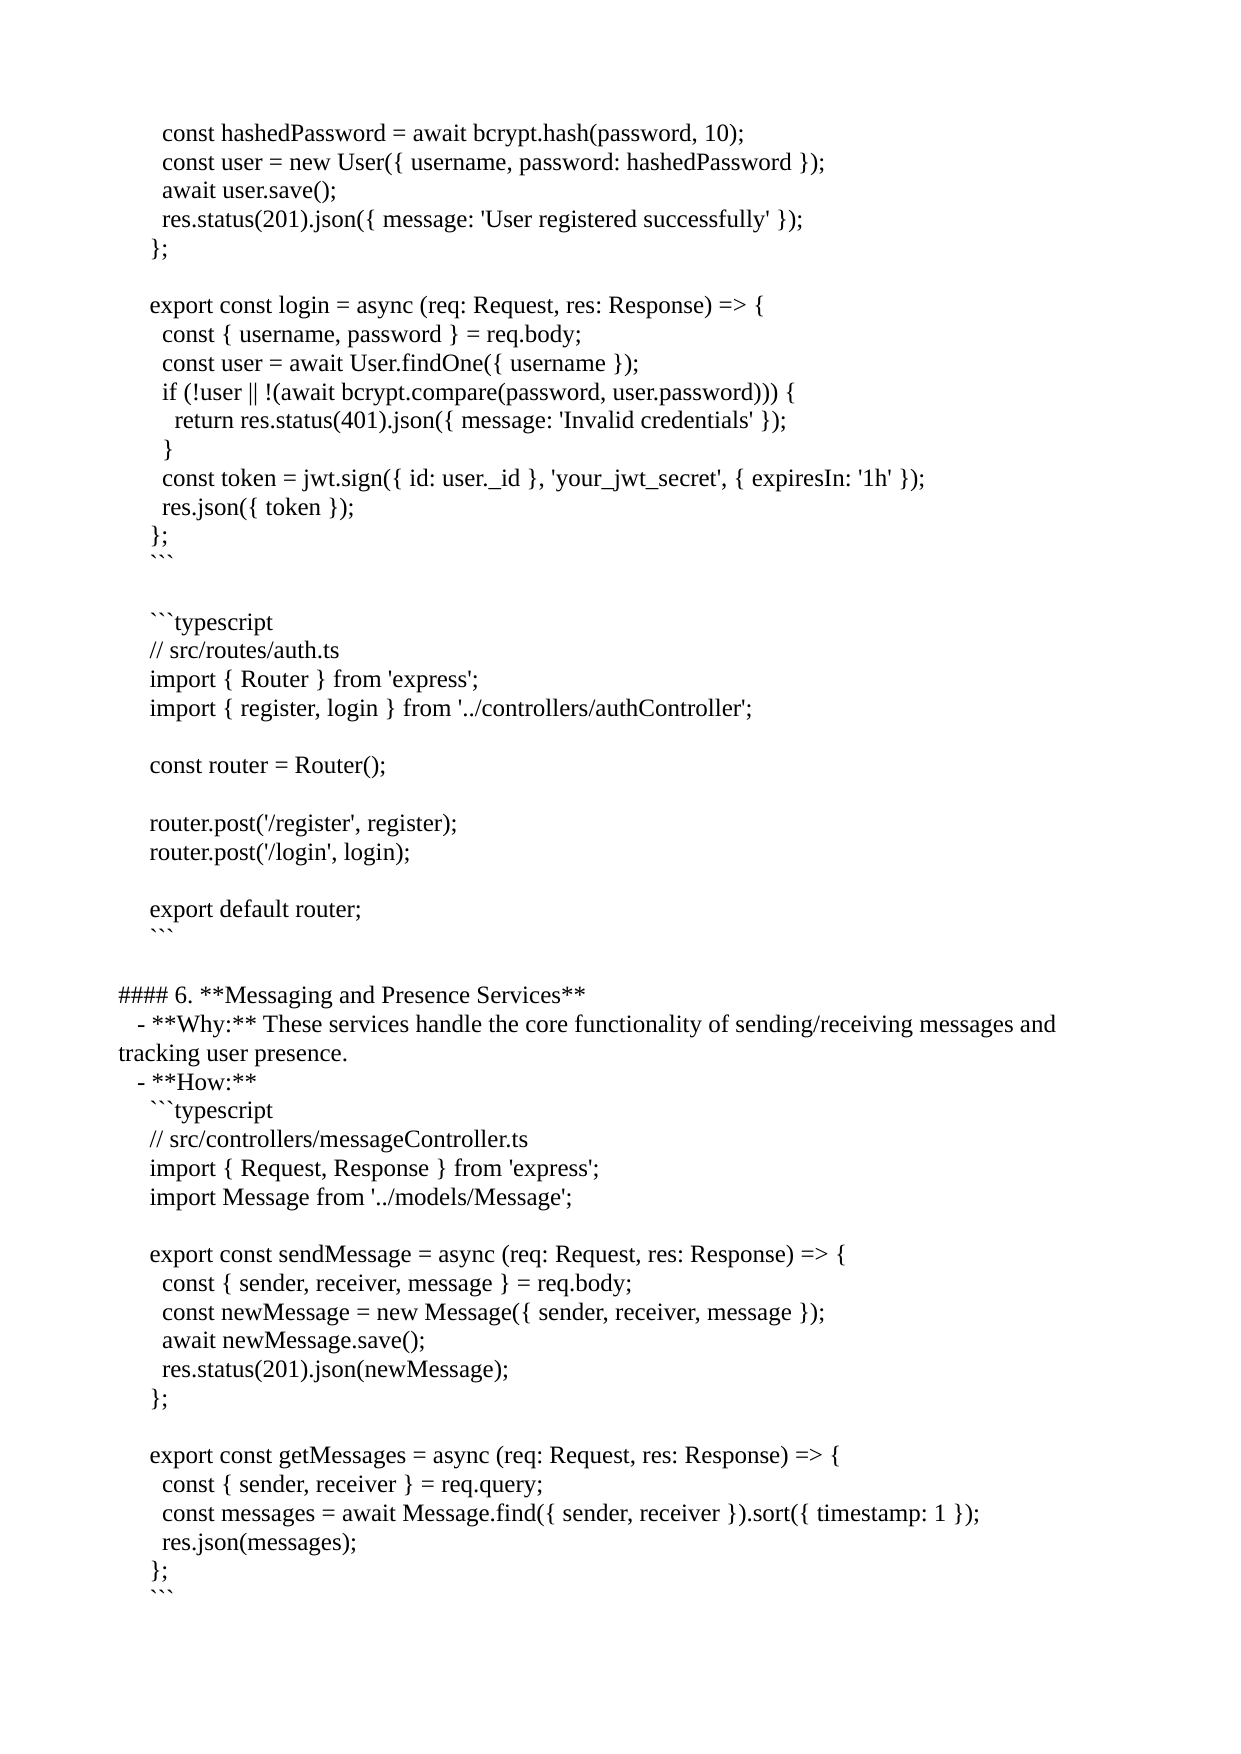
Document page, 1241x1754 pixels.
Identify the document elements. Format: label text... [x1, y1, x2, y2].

text }; [118, 521, 1122, 549]
text const { username, password } = req.body; [118, 319, 1122, 348]
text - **Why:** These services handle the core functionality of sending/receiving messages and tracking user presence. [118, 1009, 1122, 1067]
text import Message from '../models/Message'; [118, 1182, 1122, 1211]
text import { Router } from 'express'; [118, 664, 1122, 693]
text ```typescript [118, 1096, 1122, 1124]
text }; [118, 233, 1122, 262]
text const user = await User.findOne({ username }); [118, 348, 1122, 377]
text // src/routes/auth.ts [118, 636, 1122, 664]
text export const sendMessage = async (req: Request, res: Response) => { [118, 1239, 1122, 1268]
text router.post('/login', login); [118, 837, 1122, 866]
text return res.status(401).json({ message: 'Invalid credentials' }); [118, 406, 1122, 434]
text res.status(201).json({ message: 'User registered successfully' }); [118, 204, 1122, 233]
text }; [118, 1383, 1122, 1412]
text import { register, login } from '../controllers/authController'; [118, 693, 1122, 722]
text #### 6. **Messaging and Presence Services** [118, 981, 1122, 1009]
text const { sender, receiver, message } = req.body; [118, 1268, 1122, 1297]
text export default router; [118, 894, 1122, 923]
text await user.save(); [118, 176, 1122, 204]
text const hashedPassword = await bcrypt.hash(password, 10); [118, 118, 1122, 147]
text res.status(201).json(newMessage); [118, 1354, 1122, 1383]
text const token = jwt.sign({ id: user._id }, 'your_jwt_secret', { expiresIn: '1h' }); [118, 463, 1122, 492]
text const user = new User({ username, password: hashedPassword }); [118, 147, 1122, 176]
text ``` [118, 923, 1122, 952]
text } [118, 434, 1122, 463]
text const newMessage = new Message({ sender, receiver, message }); [118, 1297, 1122, 1326]
text }; [118, 1556, 1122, 1584]
text ``` [118, 1584, 1122, 1613]
text if (!user || !(await bcrypt.compare(password, user.password))) { [118, 377, 1122, 406]
text import { Request, Response } from 'express'; [118, 1153, 1122, 1182]
text ``` [118, 549, 1122, 578]
text - **How:** [118, 1067, 1122, 1096]
text const messages = await Message.find({ sender, receiver }).sort({ timestamp: 1 }); [118, 1498, 1122, 1527]
text ```typescript [118, 607, 1122, 636]
text res.json(messages); [118, 1527, 1122, 1556]
text res.json({ token }); [118, 492, 1122, 521]
text const router = Router(); [118, 751, 1122, 779]
text const { sender, receiver } = req.query; [118, 1469, 1122, 1498]
text export const login = async (req: Request, res: Response) => { [118, 291, 1122, 319]
text // src/controllers/messageController.ts [118, 1124, 1122, 1153]
text export const getMessages = async (req: Request, res: Response) => { [118, 1441, 1122, 1469]
text router.post('/register', register); [118, 808, 1122, 837]
text await newMessage.save(); [118, 1326, 1122, 1354]
